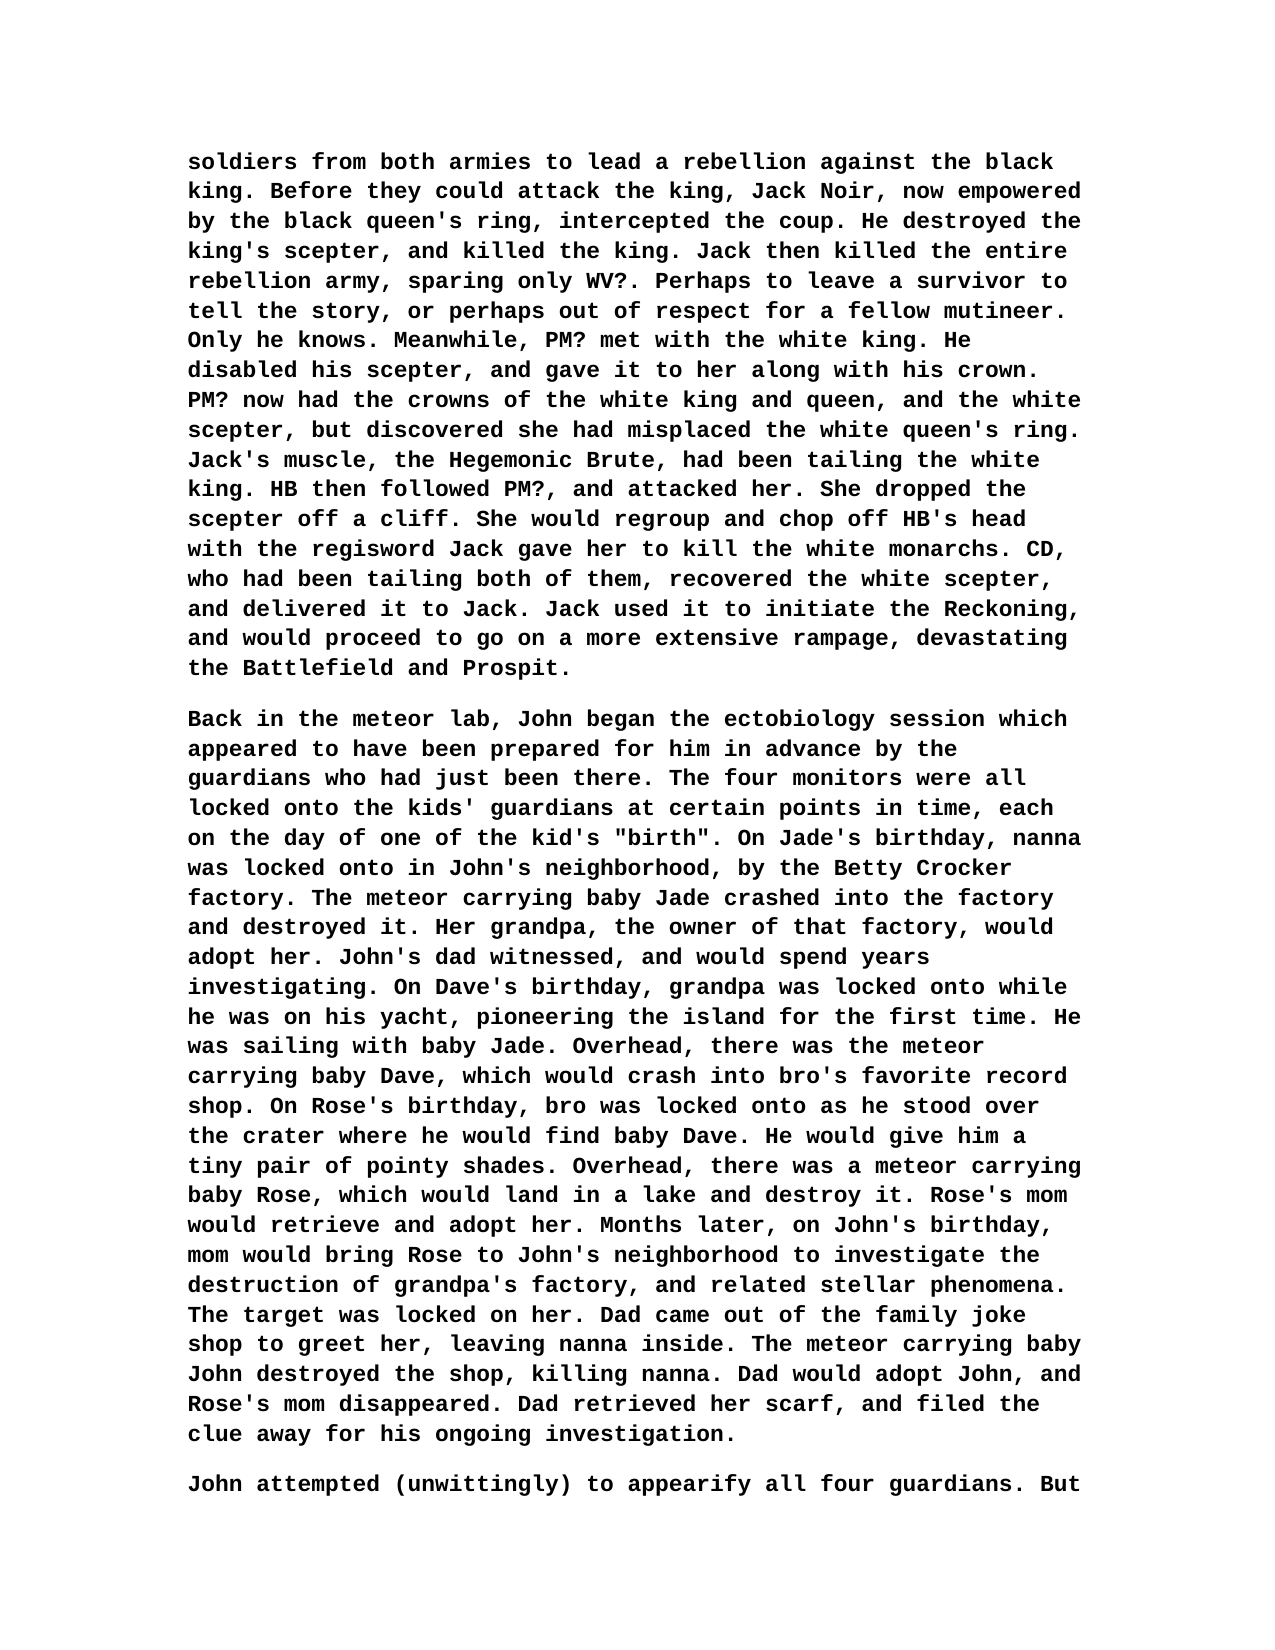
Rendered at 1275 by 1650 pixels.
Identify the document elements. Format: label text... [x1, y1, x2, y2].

text John attempted (unwittingly) to appearify all four guardians. But [187, 1473, 1087, 1499]
text soldiers from both armies to lead a rebellion against the black king. Before they could attack the king, Jack Noir, now empowered by the black queen's ring, intercepted the coup. He destroyed the king's scepter, and killed the king. Jack then killed the entire rebellion army, sparing only WV?. Perhaps to leave a survivor to tell the story, or perhaps out of respect for a fellow mutineer. Only he knows. Meanwhile, PM? met with the white king. He disabled his scepter, and gave it to her along with his crown. PM? now had the crowns of the white king and queen, and the white scepter, but discovered she had misplaced the white queen's ring. Jack's muscle, the Hegemonic Brute, had been tailing the white king. HB then followed PM?, and attacked her. She dropped the scepter off a cliff. She would regroup and chop off HB's head with the regisword Jack gave her to kill the white monarchs. CD, who had been tailing both of them, recovered the white scepter, and delivered it to Jack. Jack used it to initiate the Reckoning, and would proceed to go on a more extensive rampage, devastating the Battlefield and Prospit. [187, 150, 1087, 682]
text Back in the meteor lab, John began the ectobiology session which appeared to have been prepared for him in advance by the guardians who had just been there. The four monitors were all locked onto the kids' guardians at certain points in time, each on the day of one of the kid's "birth". On Jade's birthday, nanna was locked onto in John's neighborhood, by the Betty Crocker factory. The meteor carrying baby Jade crashed into the factory and destroyed it. Her grandpa, the owner of that factory, would adopt her. John's dad witnessed, and would spend years investigating. On Dave's birthday, grandpa was locked onto while he was on his yacht, pioneering the island for the first time. He was sailing with baby Jade. Overhead, there was the meteor carrying baby Dave, which would crash into bro's favorite record shop. On Rose's birthday, bro was locked onto as he stood over the crater where he would find baby Dave. He would give him a tiny pair of pointy shades. Overhead, there was a meteor carrying baby Rose, which would land in a lake and destroy it. Rose's mom would retrieve and adopt her. Months later, on John's birthday, mom would bring Rose to John's neighborhood to investigate the destruction of grandpa's factory, and related stellar phenomena. The target was locked on her. Dad came out of the family joke shop to greet her, leaving nanna inside. The meteor carrying baby John destroyed the shop, killing nanna. Dad would adopt John, and Rose's mom disappeared. Dad retrieved her scarf, and filed the clue away for his ongoing investigation. [187, 707, 1087, 1448]
